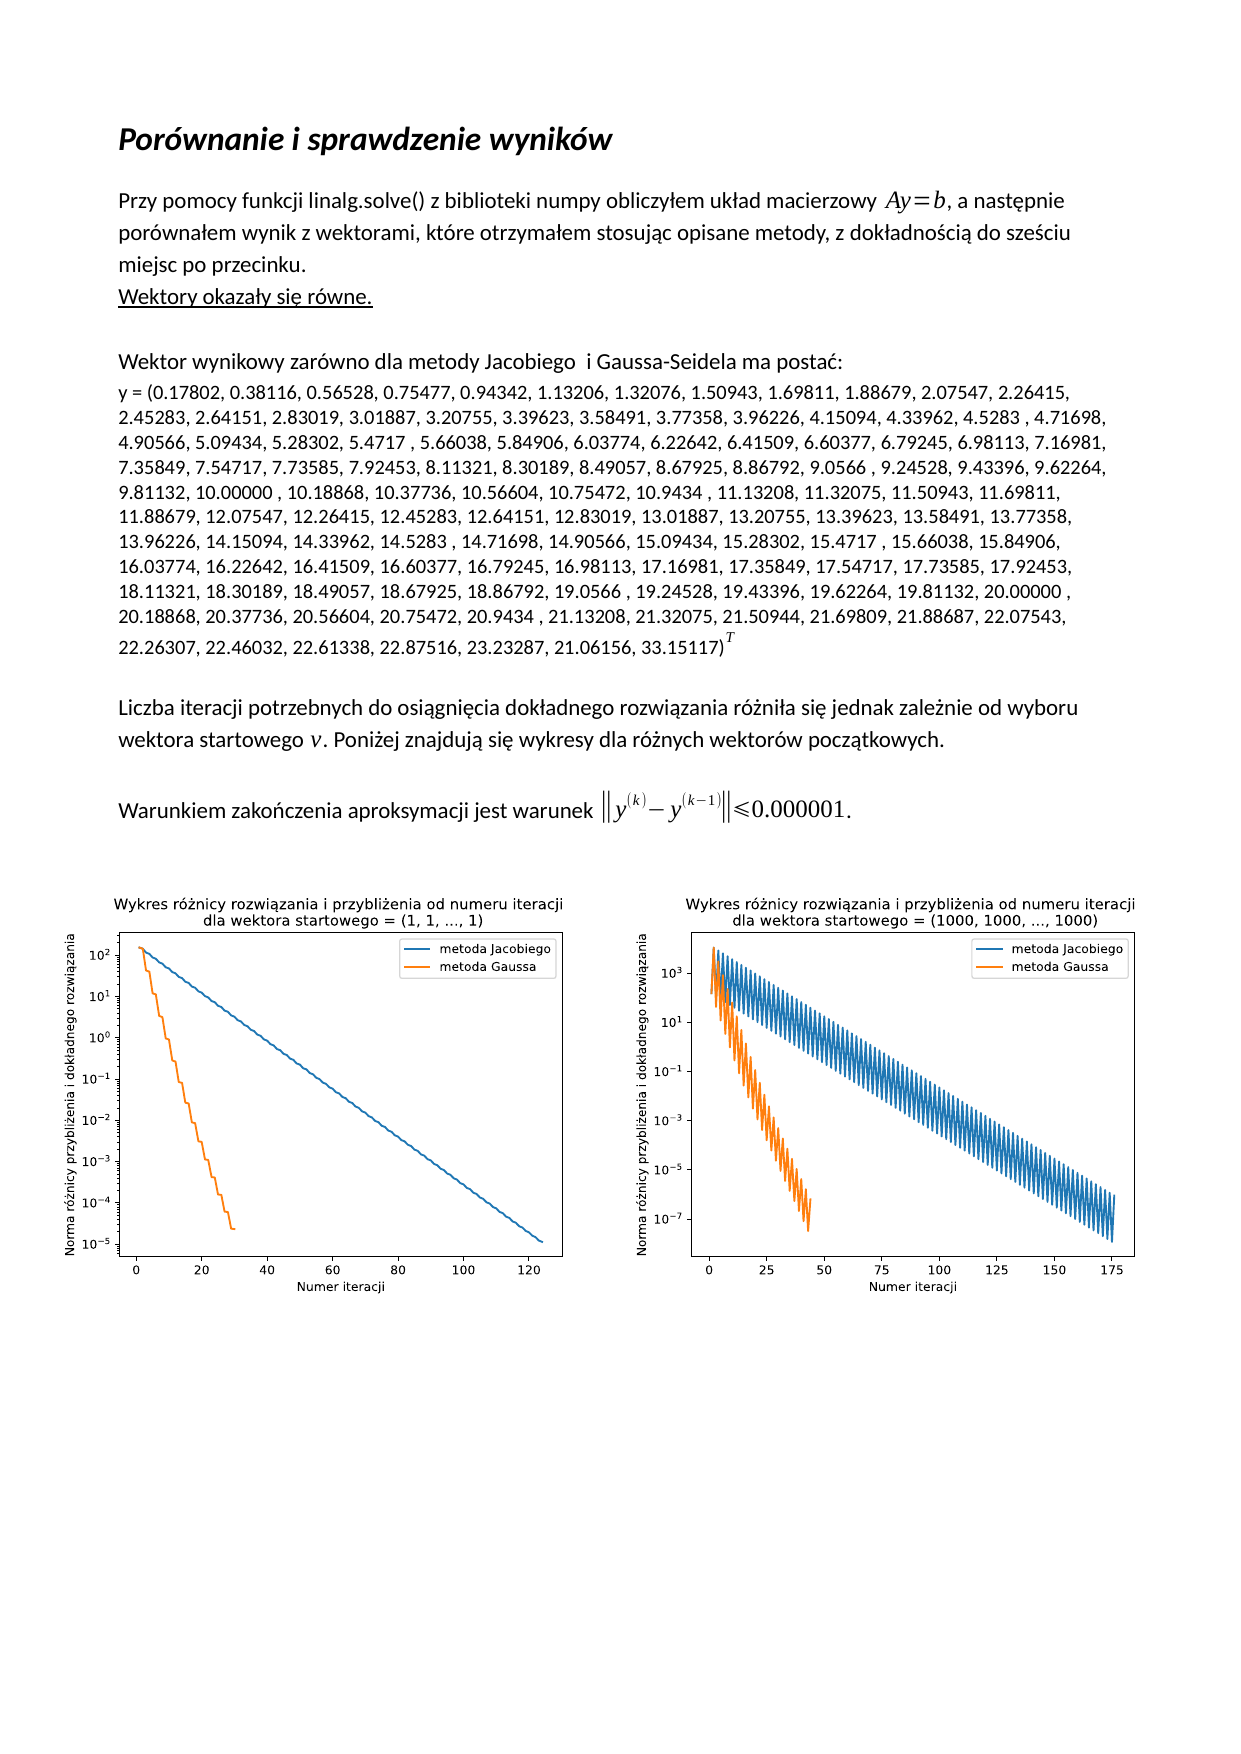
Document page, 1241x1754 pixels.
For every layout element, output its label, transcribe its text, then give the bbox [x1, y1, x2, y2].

text Przy pomocy funkcji linalg.solve() z biblioteki numpy obliczyłem układ macierzowy , a następnie porównałem wynik z wektorami, które otrzymałem stosując opisane metody, z dokładnością do sześciu miejsc po przecinku. [118, 186, 1122, 278]
text Porównanie i sprawdzenie wyników [118, 118, 1122, 159]
text Wektory okazały się równe. [118, 282, 1122, 310]
text Wektor wynikowy zarówno dla metody Jacobiego i Gaussa-Seidela ma postać: [118, 347, 1122, 376]
text Warunkiem zakończenia aproksymacji jest warunek . [118, 790, 1122, 825]
text y = (0.17802, 0.38116, 0.56528, 0.75477, 0.94342, 1.13206, 1.32076, 1.50943, 1.69811, 1.88679, 2.07547, 2.26415, 2.45283, 2.64151, 2.83019, 3.01887, 3.20755, 3.39623, 3.58491, 3.77358, 3.96226, 4.15094, 4.33962, 4.5283 , 4.71698, 4.90566, 5.09434, 5.28302, 5.4717 , 5.66038, 5.84906, 6.03774, 6.22642, 6.41509, 6.60377, 6.79245, 6.98113, 7.16981, 7.35849, 7.54717, 7.73585, 7.92453, 8.11321, 8.30189, 8.49057, 8.67925, 8.86792, 9.0566 , 9.24528, 9.43396, 9.62264, 9.81132, 10.00000 , 10.18868, 10.37736, 10.56604, 10.75472, 10.9434 , 11.13208, 11.32075, 11.50943, 11.69811, 11.88679, 12.07547, 12.26415, 12.45283, 12.64151, 12.83019, 13.01887, 13.20755, 13.39623, 13.58491, 13.77358, 13.96226, 14.15094, 14.33962, 14.5283 , 14.71698, 14.90566, 15.09434, 15.28302, 15.4717 , 15.66038, 15.84906, 16.03774, 16.22642, 16.41509, 16.60377, 16.79245, 16.98113, 17.16981, 17.35849, 17.54717, 17.73585, 17.92453, 18.11321, 18.30189, 18.49057, 18.67925, 18.86792, 19.0566 , 19.24528, 19.43396, 19.62264, 19.81132, 20.00000 , 20.18868, 20.37736, 20.56604, 20.75472, 20.9434 , 21.13208, 21.32075, 21.50944, 21.69809, 21.88687, 22.07543, 22.26307, 22.46032, 22.61338, 22.87516, 23.23287, 21.06156, 33.15117) [118, 380, 1122, 660]
text Liczba iteracji potrzebnych do osiągnięcia dokładnego rozwiązania różniła się jednak zależnie od wyboru wektora startowego . Poniżej znajdują się wykresy dla różnych wektorów początkowych. [118, 693, 1122, 753]
